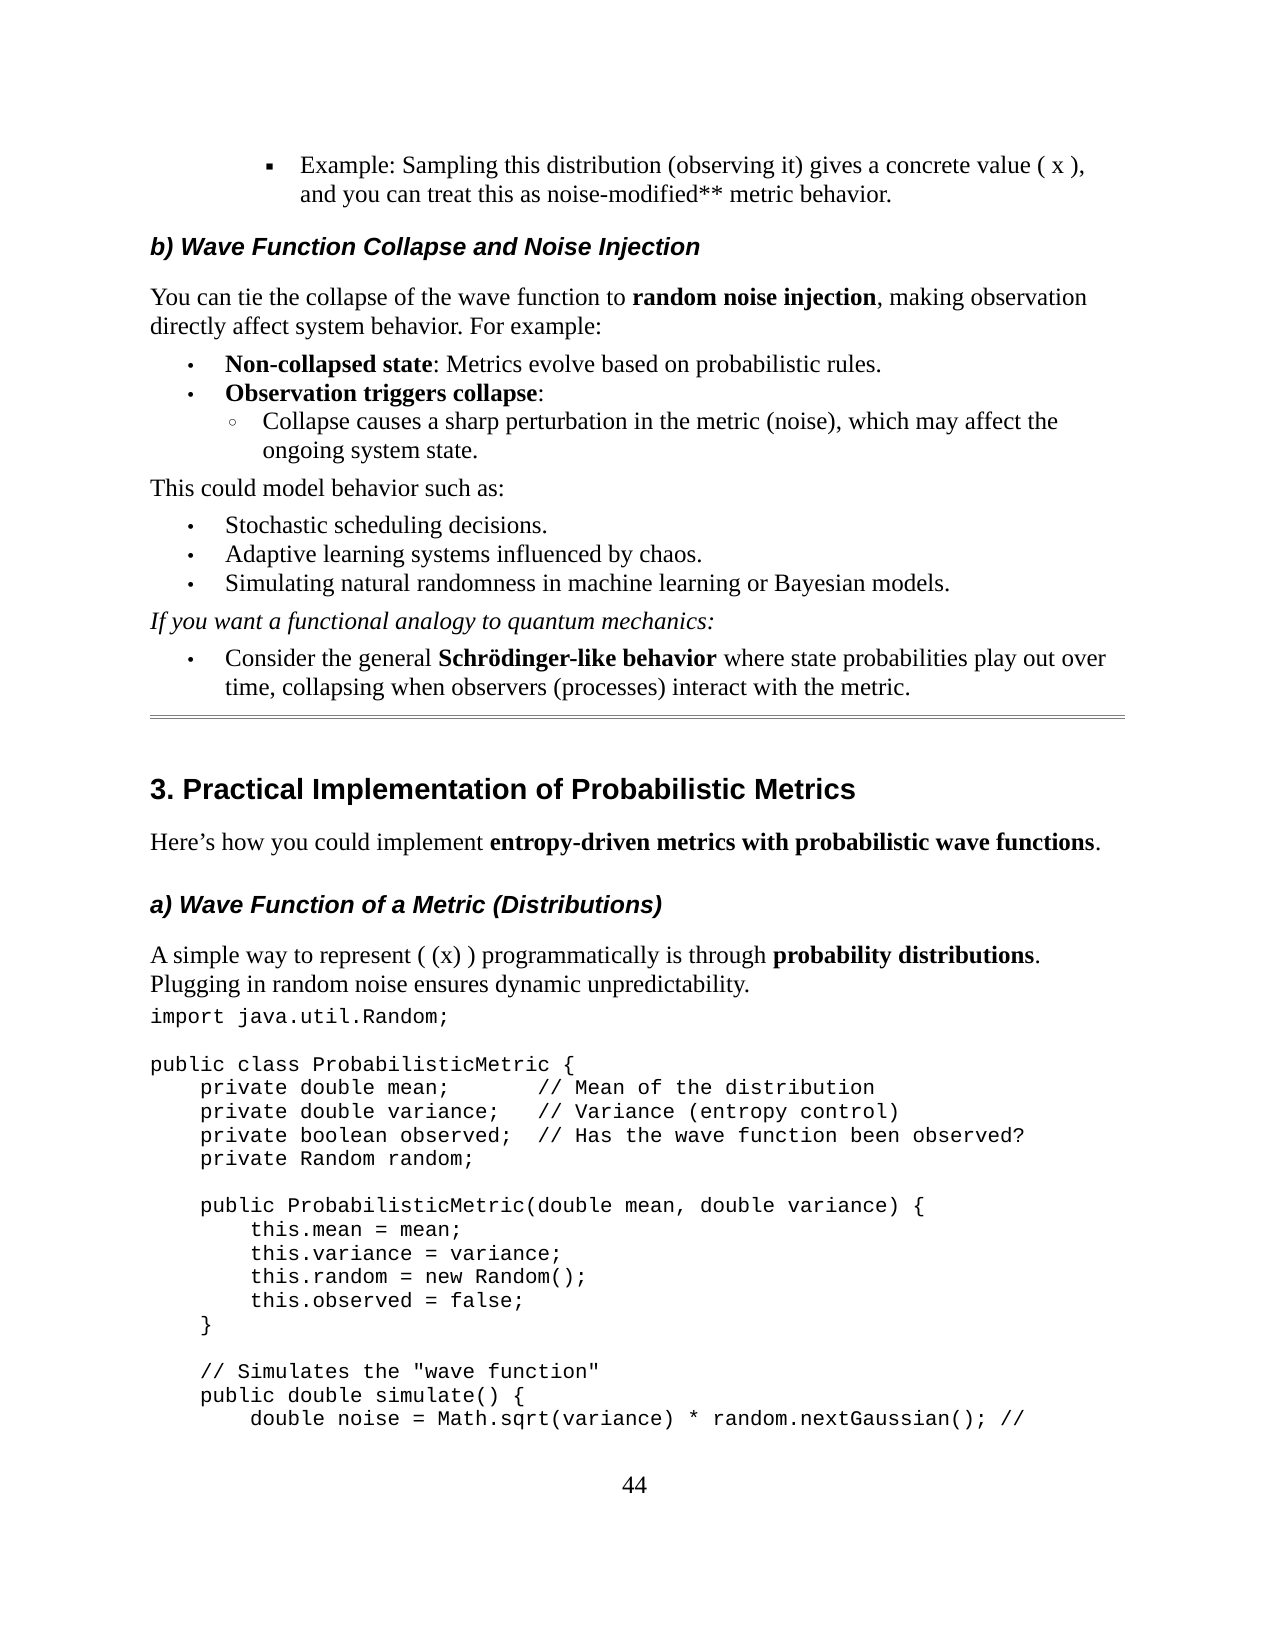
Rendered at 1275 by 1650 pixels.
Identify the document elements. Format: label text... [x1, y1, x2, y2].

text A simple way to represent ( (x) ) programmatically is through probability distributions. Plugging in random noise ensures dynamic unpredictability. [150, 940, 1125, 997]
list Collapse causes a sharp perturbation in the metric (noise), which may affect the ongoing system state. [225, 406, 1125, 464]
subtitle 3. Practical Implementation of Probabilistic Metrics [150, 772, 1125, 806]
text } [150, 1314, 1125, 1337]
text this.observed = false; [150, 1290, 1125, 1314]
list Example: Sampling this distribution (observing it) gives a concrete value ( x ), and you can treat this as noise-modified** metric behavior. [262, 150, 1125, 207]
text this.random = new Random(); [150, 1266, 1125, 1290]
list Consider the general Schrödinger-like behavior where state probabilities play out over time, collapsing when observers (processes) interact with the metric. [187, 643, 1125, 701]
text this.variance = variance; [150, 1243, 1125, 1266]
text double noise = Math.sqrt(variance) * random.nextGaussian(); // [150, 1408, 1125, 1432]
text If you want a functional analogy to quantum mechanics: [150, 606, 1125, 634]
text import java.util.Random; [150, 1006, 1125, 1030]
text private Random random; [150, 1148, 1125, 1172]
list Simulating natural randomness in machine learning or Bayesian models. [187, 568, 1125, 597]
text this.mean = mean; [150, 1219, 1125, 1243]
text public double simulate() { [150, 1385, 1125, 1408]
text private double variance; // Variance (entropy control) [150, 1101, 1125, 1124]
subtitle b) Wave Function Collapse and Noise Injection [150, 232, 1125, 261]
subtitle a) Wave Function of a Metric (Distributions) [150, 890, 1125, 918]
text You can tie the collapse of the wave function to random noise injection, making observation directly affect system behavior. For example: [150, 282, 1125, 340]
text public class ProbabilisticMetric { [150, 1054, 1125, 1077]
text private boolean observed; // Has the wave function been observed? [150, 1124, 1125, 1148]
list Observation triggers collapse: [187, 378, 1125, 406]
text private double mean; // Mean of the distribution [150, 1077, 1125, 1101]
text // Simulates the "wave function" [150, 1361, 1125, 1385]
text This could model behavior such as: [150, 473, 1125, 502]
text Here’s how you could implement entropy-driven metrics with probabilistic wave functions. [150, 827, 1125, 856]
list Stochastic scheduling decisions. [187, 511, 1125, 539]
list Non-collapsed state: Metrics evolve based on probabilistic rules. [187, 349, 1125, 378]
text public ProbabilisticMetric(double mean, double variance) { [150, 1196, 1125, 1219]
list Adaptive learning systems influenced by chaos. [187, 539, 1125, 568]
